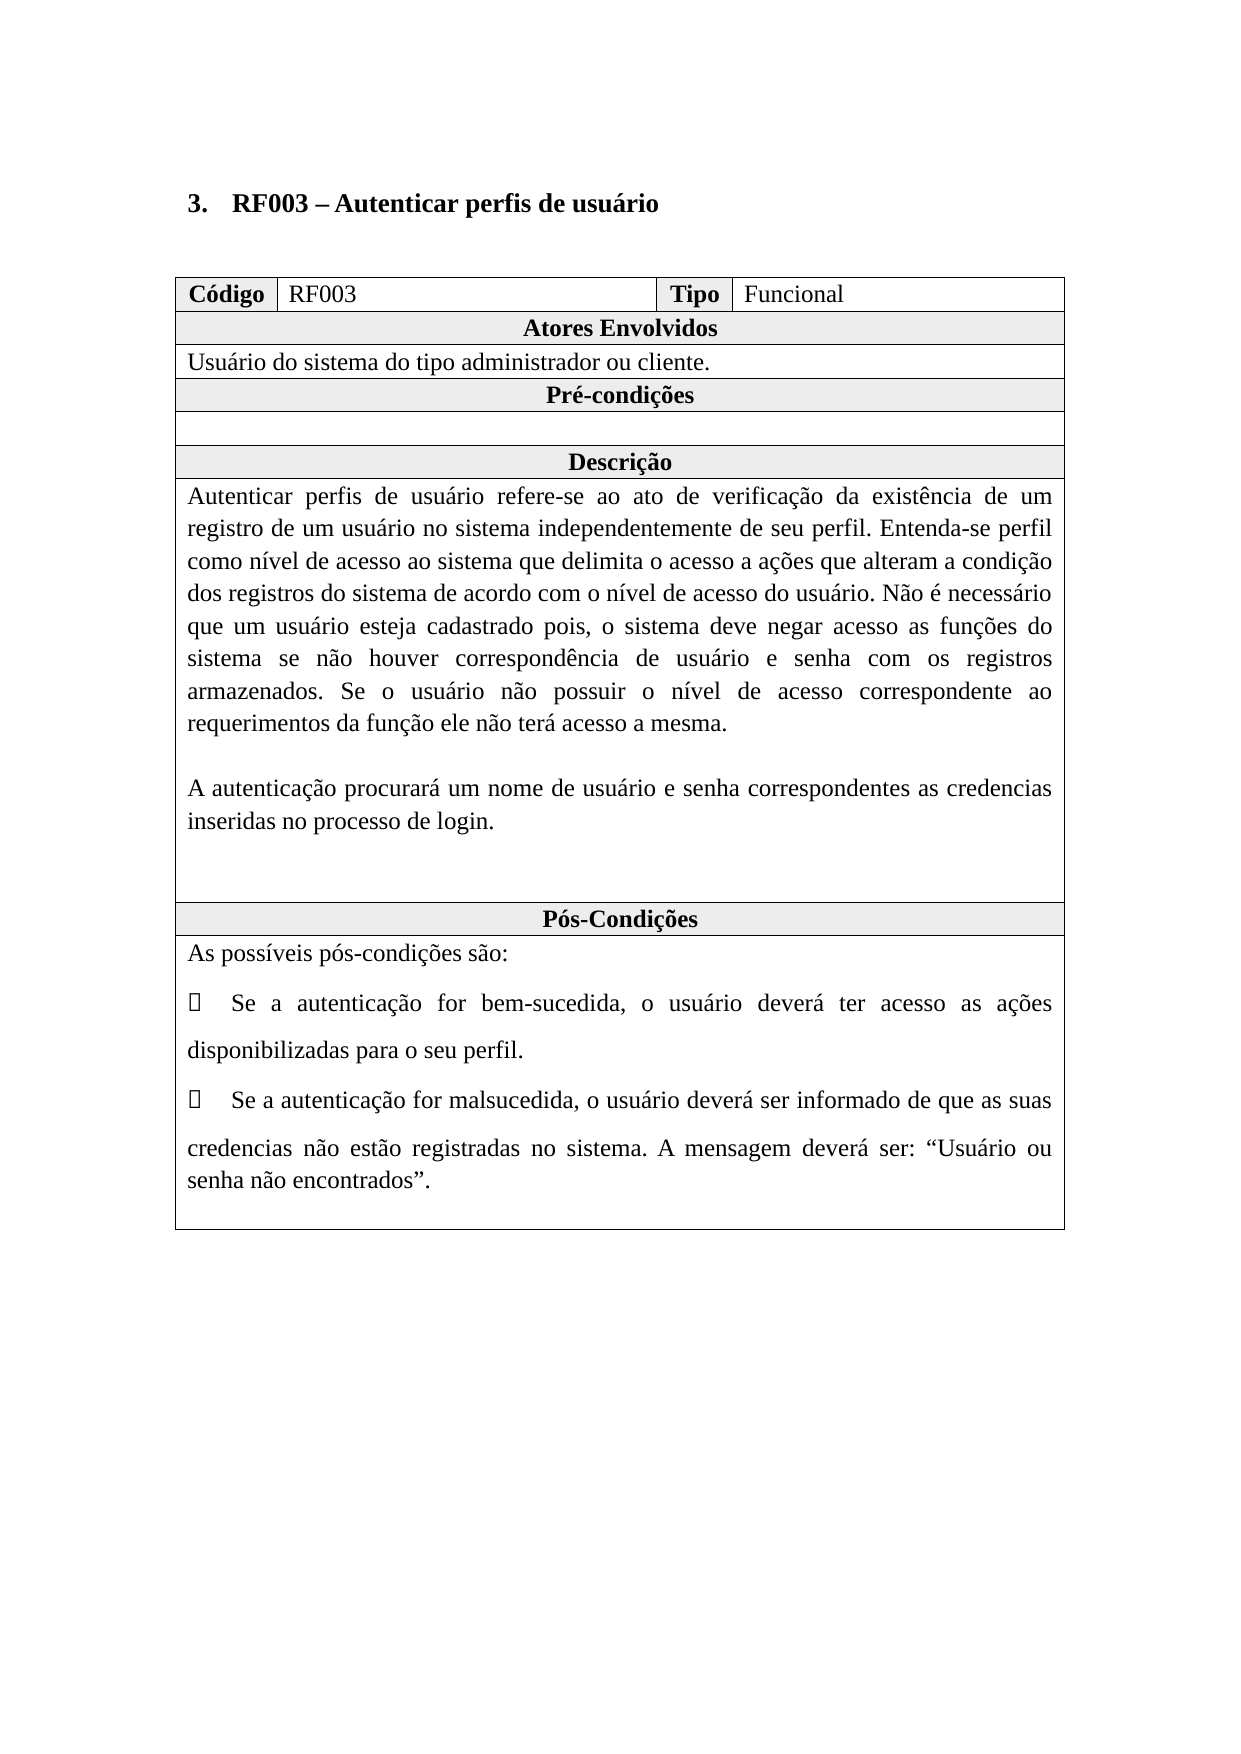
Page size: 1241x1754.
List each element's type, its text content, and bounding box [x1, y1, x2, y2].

table_header RF003 [278, 278, 656, 311]
table_cell As possíveis pós-condições são: Se a autenticação for bem-sucedida, o usuário deverá ter acesso as ações disponibilizadas para o seu perfil. Se a autenticação for malsucedida, o usuário deverá ser informado de que as suas credencias não estão registradas no sistema. A mensagem deverá ser: “Usuário ou senha não encontrados”. [176, 936, 1064, 1229]
table_cell Descrição [176, 446, 1064, 478]
table_header Funcional [733, 278, 1064, 311]
table_cell Pré-condições [176, 379, 1064, 411]
table_cell Autenticar perfis de usuário refere-se ao ato de verificação da existência de um registro de um usuário no sistema independentemente de seu perfil. Entenda-se perfil como nível de acesso ao sistema que delimita o acesso a ações que alteram a condição dos registros do sistema de acordo com o nível de acesso do usuário. Não é necessário que um usuário esteja cadastrado pois, o sistema deve negar acesso as funções do sistema se não houver correspondência de usuário e senha com os registros armazenados. Se o usuário não possuir o nível de acesso correspondente ao requerimentos da função ele não terá acesso a mesma. A autenticação procurará um nome de usuário e senha correspondentes as credencias inseridas no processo de login. [176, 479, 1064, 902]
list RF003 – Autenticar perfis de usuário [187, 187, 1053, 219]
table_cell Usuário do sistema do tipo administrador ou cliente. [176, 345, 1064, 378]
table_header Tipo [657, 278, 732, 311]
table_cell Pós-Condições [176, 903, 1064, 935]
table_header Código [176, 278, 277, 311]
table_cell [176, 412, 1064, 445]
table_cell Atores Envolvidos [176, 312, 1064, 344]
